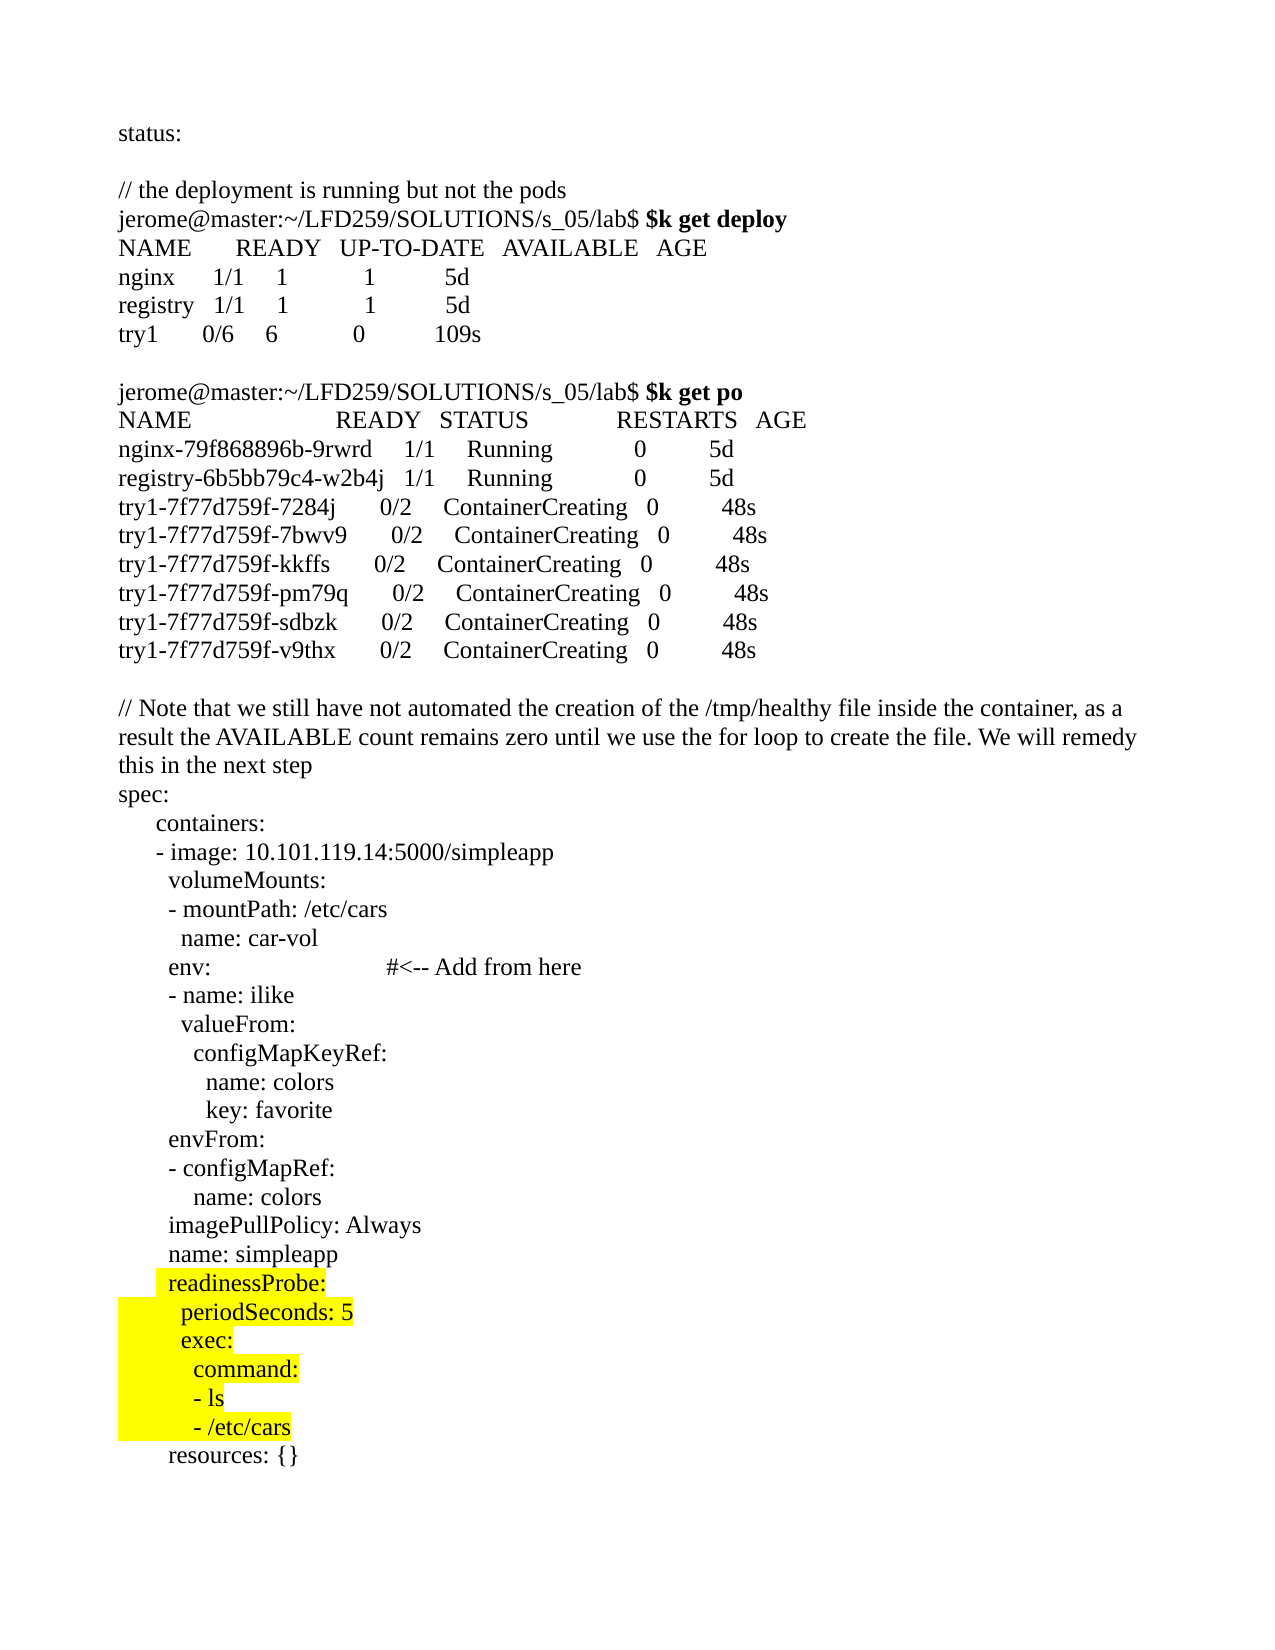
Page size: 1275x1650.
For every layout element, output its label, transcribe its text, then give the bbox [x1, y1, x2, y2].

text readinessProbe: [118, 1268, 1157, 1297]
text try1-7f77d759f-kkffs 0/2 ContainerCreating 0 48s [118, 549, 1157, 578]
text envFrom: [118, 1124, 1157, 1153]
text NAME READY UP-TO-DATE AVAILABLE AGE [118, 233, 1157, 262]
text spec: [118, 779, 1157, 808]
text try1-7f77d759f-v9thx 0/2 ContainerCreating 0 48s [118, 636, 1157, 664]
text name: car-vol [118, 923, 1157, 952]
text status: [118, 118, 1157, 147]
text resources: {} [118, 1441, 1157, 1469]
text registry-6b5bb79c4-w2b4j 1/1 Running 0 5d [118, 463, 1157, 492]
text - ls [118, 1383, 1157, 1412]
text imagePullPolicy: Always [118, 1211, 1157, 1239]
text exec: [118, 1326, 1157, 1354]
text // Note that we still have not automated the creation of the /tmp/healthy file inside the container, as a result the AVAILABLE count remains zero until we use the for loop to create the file. We will remedy this in the next step [118, 693, 1157, 779]
text name: colors [118, 1182, 1157, 1211]
text command: [118, 1354, 1157, 1383]
text nginx 1/1 1 1 5d [118, 262, 1157, 291]
text - image: 10.101.119.14:5000/simpleapp [118, 837, 1157, 866]
text volumeMounts: [118, 866, 1157, 894]
text jerome@master:~/LFD259/SOLUTIONS/s_05/lab$ $k get deploy [118, 204, 1157, 233]
text - configMapRef: [118, 1153, 1157, 1182]
text try1-7f77d759f-7284j 0/2 ContainerCreating 0 48s [118, 492, 1157, 521]
text key: favorite [118, 1096, 1157, 1124]
text configMapKeyRef: [118, 1038, 1157, 1067]
text - name: ilike [118, 981, 1157, 1009]
text // the deployment is running but not the pods [118, 176, 1157, 204]
text nginx-79f868896b-9rwrd 1/1 Running 0 5d [118, 434, 1157, 463]
text name: colors [118, 1067, 1157, 1096]
text try1-7f77d759f-sdbzk 0/2 ContainerCreating 0 48s [118, 607, 1157, 636]
text valueFrom: [118, 1009, 1157, 1038]
text name: simpleapp [118, 1239, 1157, 1268]
text - mountPath: /etc/cars [118, 894, 1157, 923]
text jerome@master:~/LFD259/SOLUTIONS/s_05/lab$ $k get po [118, 377, 1157, 406]
text try1-7f77d759f-7bwv9 0/2 ContainerCreating 0 48s [118, 521, 1157, 549]
text try1-7f77d759f-pm79q 0/2 ContainerCreating 0 48s [118, 578, 1157, 607]
text try1 0/6 6 0 109s [118, 319, 1157, 348]
text env: #<-- Add from here [118, 952, 1157, 981]
text containers: [118, 808, 1157, 837]
text periodSeconds: 5 [118, 1297, 1157, 1326]
text NAME READY STATUS RESTARTS AGE [118, 406, 1157, 434]
text registry 1/1 1 1 5d [118, 291, 1157, 319]
text - /etc/cars [118, 1412, 1157, 1441]
